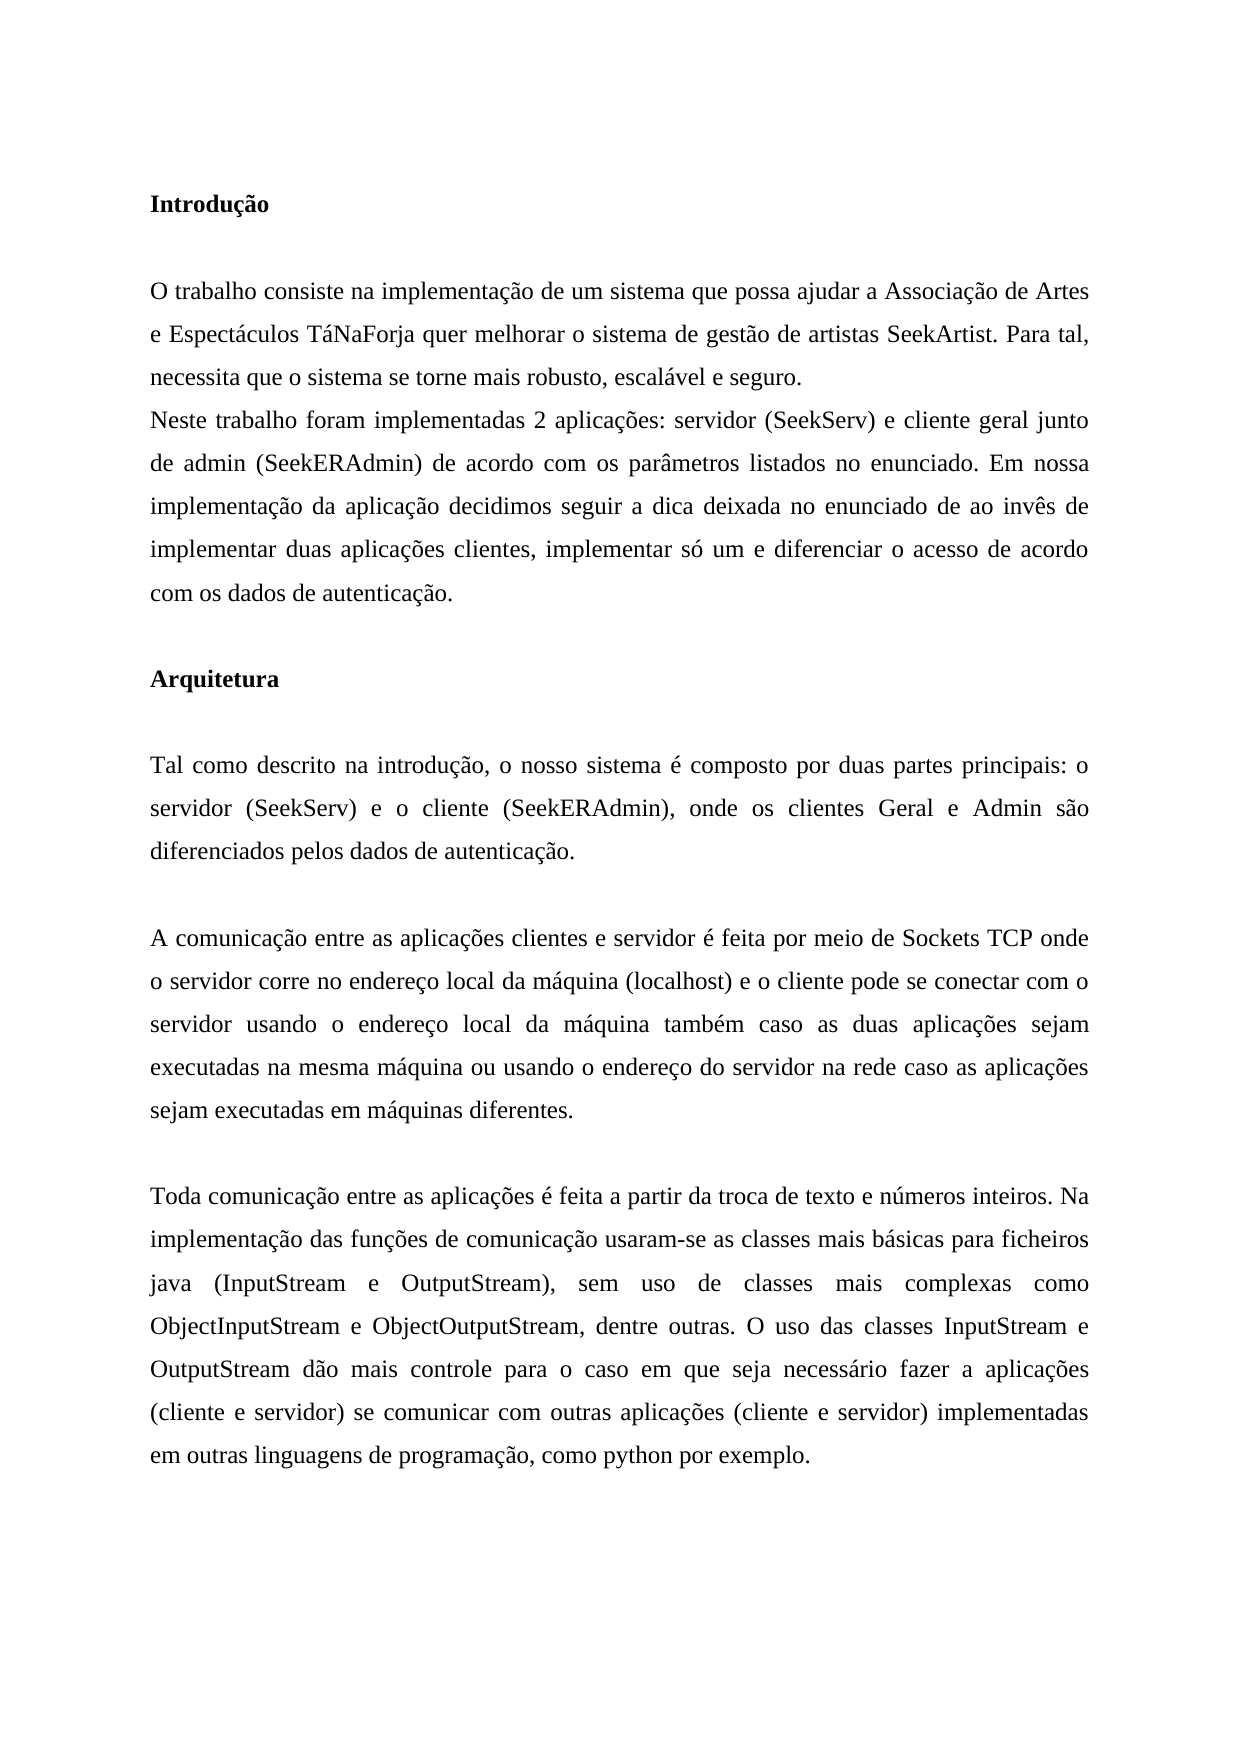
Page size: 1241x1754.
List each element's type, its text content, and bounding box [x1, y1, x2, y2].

text Tal como descrito na introdução, o nosso sistema é composto por duas partes principais: o servidor (SeekServ) e o cliente (SeekERAdmin), onde os clientes Geral e Admin são diferenciados pelos dados de autenticação. [150, 750, 1090, 865]
text Toda comunicação entre as aplicações é feita a partir da troca de texto e números inteiros. Na implementação das funções de comunicação usaram-se as classes mais básicas para ficheiros java (InputStream e OutputStream), sem uso de classes mais complexas como ObjectInputStream e ObjectOutputStream, dentre outras. O uso das classes InputStream e OutputStream dão mais controle para o caso em que seja necessário fazer a aplicações (cliente e servidor) se comunicar com outras aplicações (cliente e servidor) implementadas em outras linguagens de programação, como python por exemplo. [150, 1181, 1090, 1469]
text A comunicação entre as aplicações clientes e servidor é feita por meio de Sockets TCP onde o servidor corre no endereço local da máquina (localhost) e o cliente pode se conectar com o servidor usando o endereço local da máquina também caso as duas aplicações sejam executadas na mesma máquina ou usando o endereço do servidor na rede caso as aplicações sejam executadas em máquinas diferentes. [150, 923, 1090, 1124]
text O trabalho consiste na implementação de um sistema que possa ajudar a Associação de Artes e Espectáculos TáNaForja quer melhorar o sistema de gestão de artistas SeekArtist. Para tal, necessita que o sistema se torne mais robusto, escalável e seguro. [150, 276, 1090, 391]
text Arquitetura [150, 664, 1090, 693]
text Neste trabalho foram implementadas 2 aplicações: servidor (SeekServ) e cliente geral junto de admin (SeekERAdmin) de acordo com os parâmetros listados no enunciado. Em nossa implementação da aplicação decidimos seguir a dica deixada no enunciado de ao invês de implementar duas aplicações clientes, implementar só um e diferenciar o acesso de acordo com os dados de autenticação. [150, 405, 1090, 606]
text Introdução [150, 189, 1090, 218]
